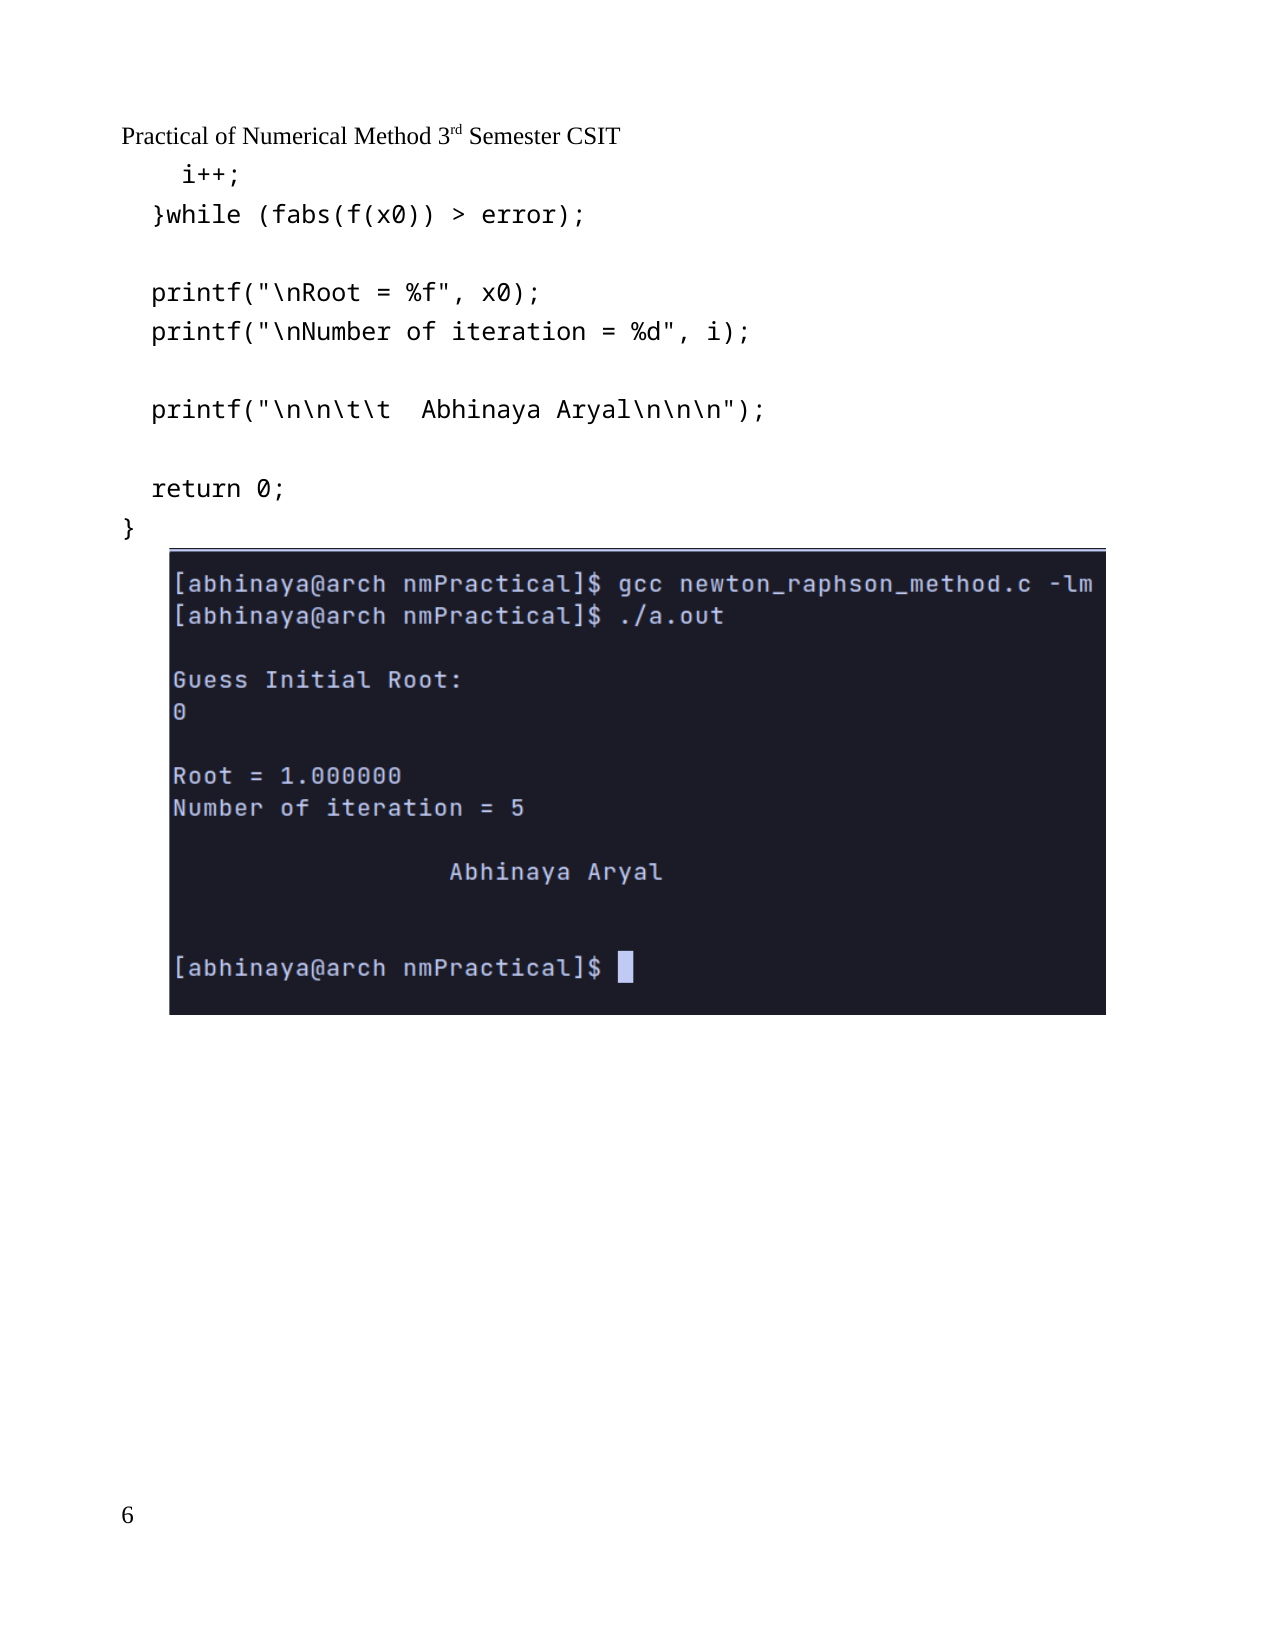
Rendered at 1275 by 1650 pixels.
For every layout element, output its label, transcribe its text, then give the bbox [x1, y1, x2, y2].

text return 0; [121, 471, 1154, 504]
text printf("\nRoot = %f", x0); [121, 275, 1154, 309]
text }while (fabs(f(x0)) > error); [121, 196, 1154, 230]
text printf("\n\n\t\t Abhinaya Aryal\n\n\n"); [121, 392, 1154, 426]
text } [121, 510, 1154, 544]
text i++; [121, 157, 1154, 191]
text printf("\nNumber of iteration = %d", i); [121, 314, 1154, 348]
picture [169, 548, 1106, 1015]
